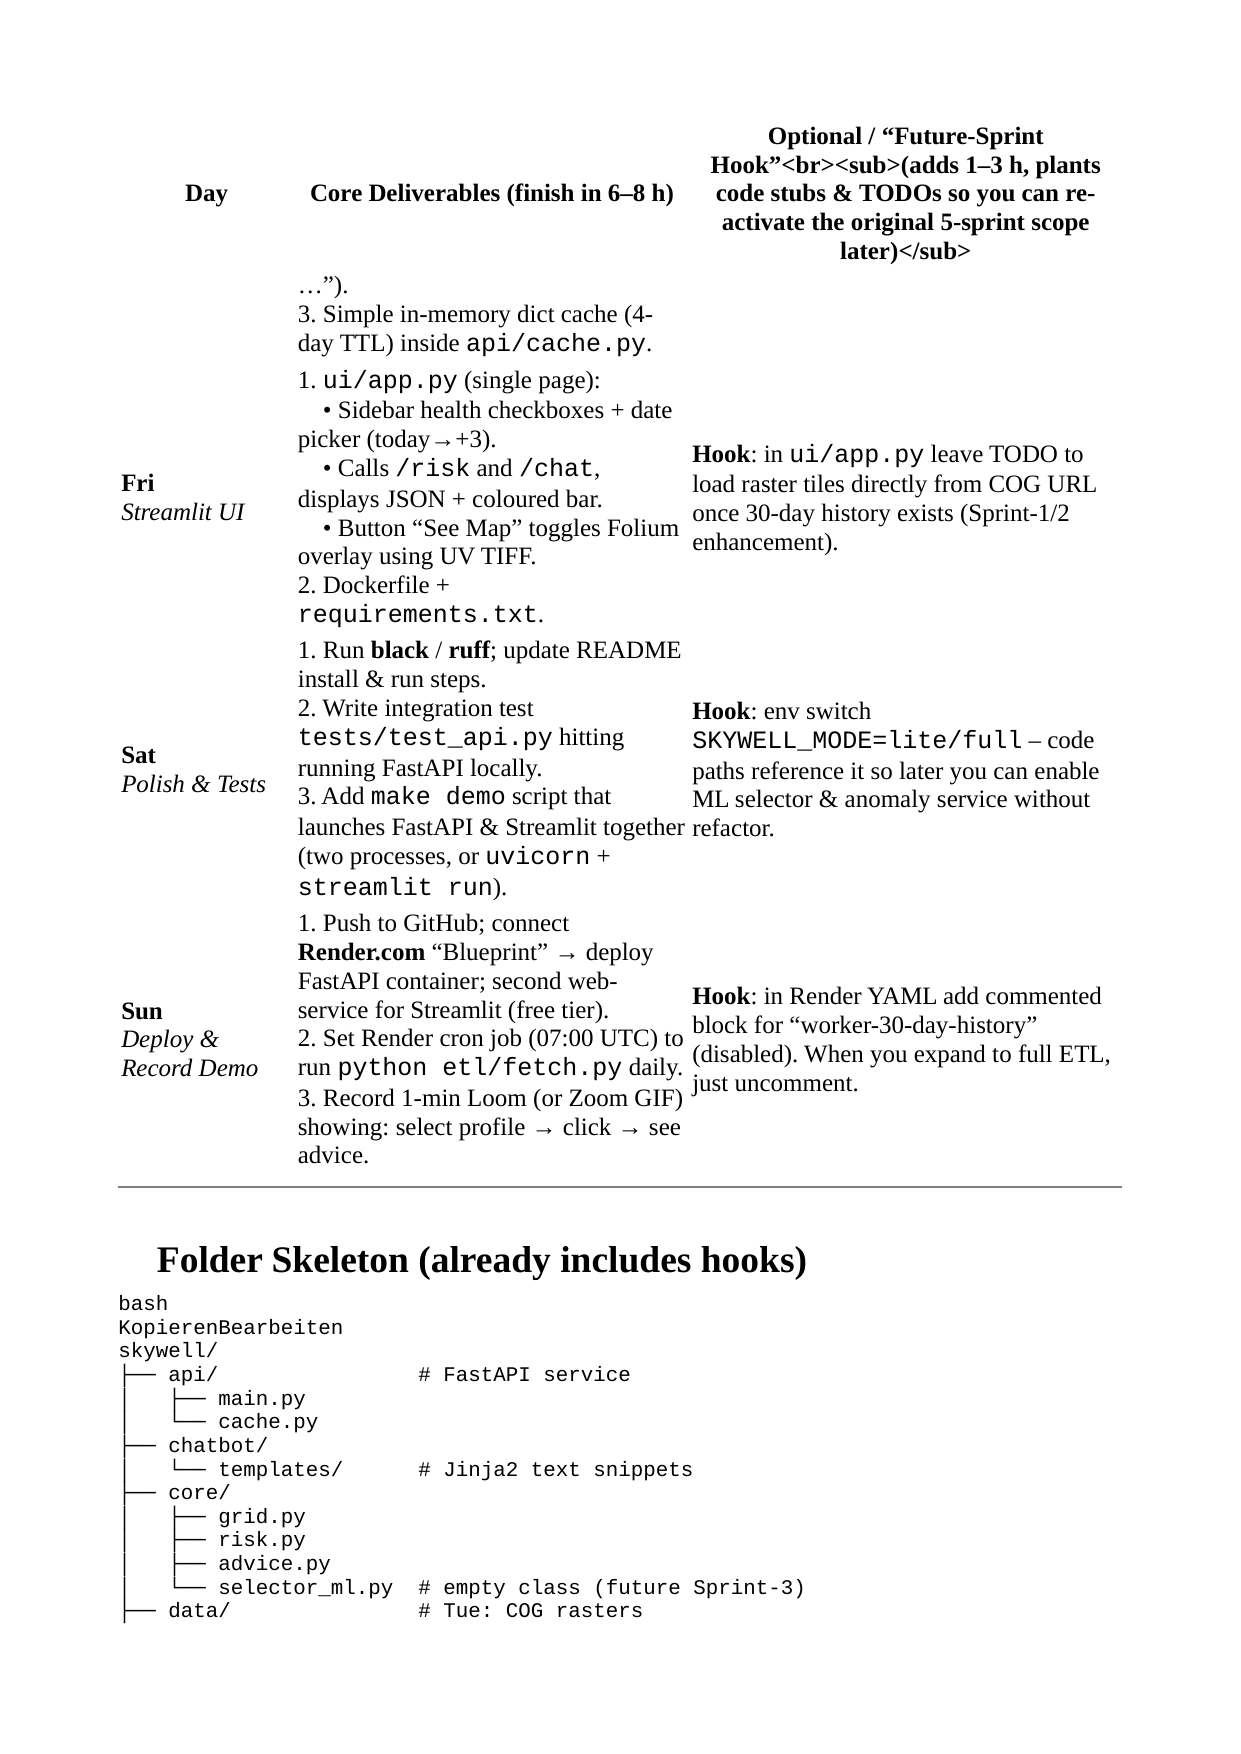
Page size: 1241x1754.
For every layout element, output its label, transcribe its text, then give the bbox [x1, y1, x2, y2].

text │ └── cache.py [118, 1411, 1122, 1435]
table_cell Fri Streamlit UI [118, 362, 295, 633]
table_cell 1. Run black / ruff; update README install & run steps. 2. Write integration test tests/test_api.py hitting running FastAPI locally. 3. Add make demo script that launches FastAPI & Streamlit together (two processes, or uvicorn + streamlit run). [295, 633, 689, 906]
table_cell [118, 268, 295, 362]
text │ ├── grid.py [175, 1506, 1122, 1529]
table_cell Hook: in ui/app.py leave TODO to load raster tiles directly from COG URL once 30-day history exists (Sprint-1/2 enhancement). [689, 362, 1122, 633]
table_header Day [118, 118, 295, 268]
text │ └── selector_ml.py # empty class (future Sprint-3) [125, 1577, 1122, 1600]
subtitle 📂 Folder Skeleton (already includes hooks) [118, 1237, 1122, 1281]
table_header Optional / “Future-Sprint Hook”<br><sub>(adds 1–3 h, plants code stubs & TODOs so you can re-activate the original 5-sprint scope later)</sub> [689, 118, 1122, 268]
text │ ├── main.py [175, 1388, 1122, 1411]
table_cell Sat Polish & Tests [118, 633, 295, 906]
table_header Core Deliverables (finish in 6–8 h) [295, 118, 689, 268]
text ├── data/ # Tue: COG rasters [118, 1600, 1122, 1624]
table_cell [689, 268, 1122, 362]
text ├── chatbot/ [125, 1435, 1122, 1458]
table_cell 1. ui/app.py (single page): • Sidebar health checkboxes + date picker (today→+3). • Calls /risk and /chat, displays JSON + coloured bar. • Button “See Map” toggles Folium overlay using UV TIFF. 2. Dockerfile + requirements.txt. [295, 362, 689, 633]
text │ ├── risk.py [118, 1529, 1122, 1553]
table_cell Sun Deploy & Record Demo [118, 906, 295, 1172]
text bash [118, 1293, 1122, 1317]
text ├── core/ [118, 1482, 1122, 1506]
text ├── api/ # FastAPI service [118, 1364, 1122, 1388]
table_cell Hook: in Render YAML add commented block for “worker-30-day-history” (disabled). When you expand to full ETL, just uncomment. [689, 906, 1122, 1172]
table_cell …”). 3. Simple in-memory dict cache (4-day TTL) inside api/cache.py. [295, 268, 689, 362]
text KopierenBearbeiten [118, 1317, 1122, 1340]
text │ ├── grid.py [125, 1506, 174, 1529]
text │ ├── main.py [125, 1388, 174, 1411]
text skywell/ [118, 1340, 1122, 1364]
table_cell Hook: env switch SKYWELL_MODE=lite/full – code paths reference it so later you can enable ML selector & anomaly service without refactor. [689, 633, 1122, 906]
text │ ├── advice.py [118, 1553, 1122, 1577]
text │ └── templates/ # Jinja2 text snippets [118, 1458, 1122, 1482]
table_cell 1. Push to GitHub; connect Render.com “Blueprint” → deploy FastAPI container; second web-service for Streamlit (free tier). 2. Set Render cron job (07:00 UTC) to run python etl/fetch.py daily. 3. Record 1-min Loom (or Zoom GIF) showing: select profile → click → see advice. [295, 906, 689, 1172]
